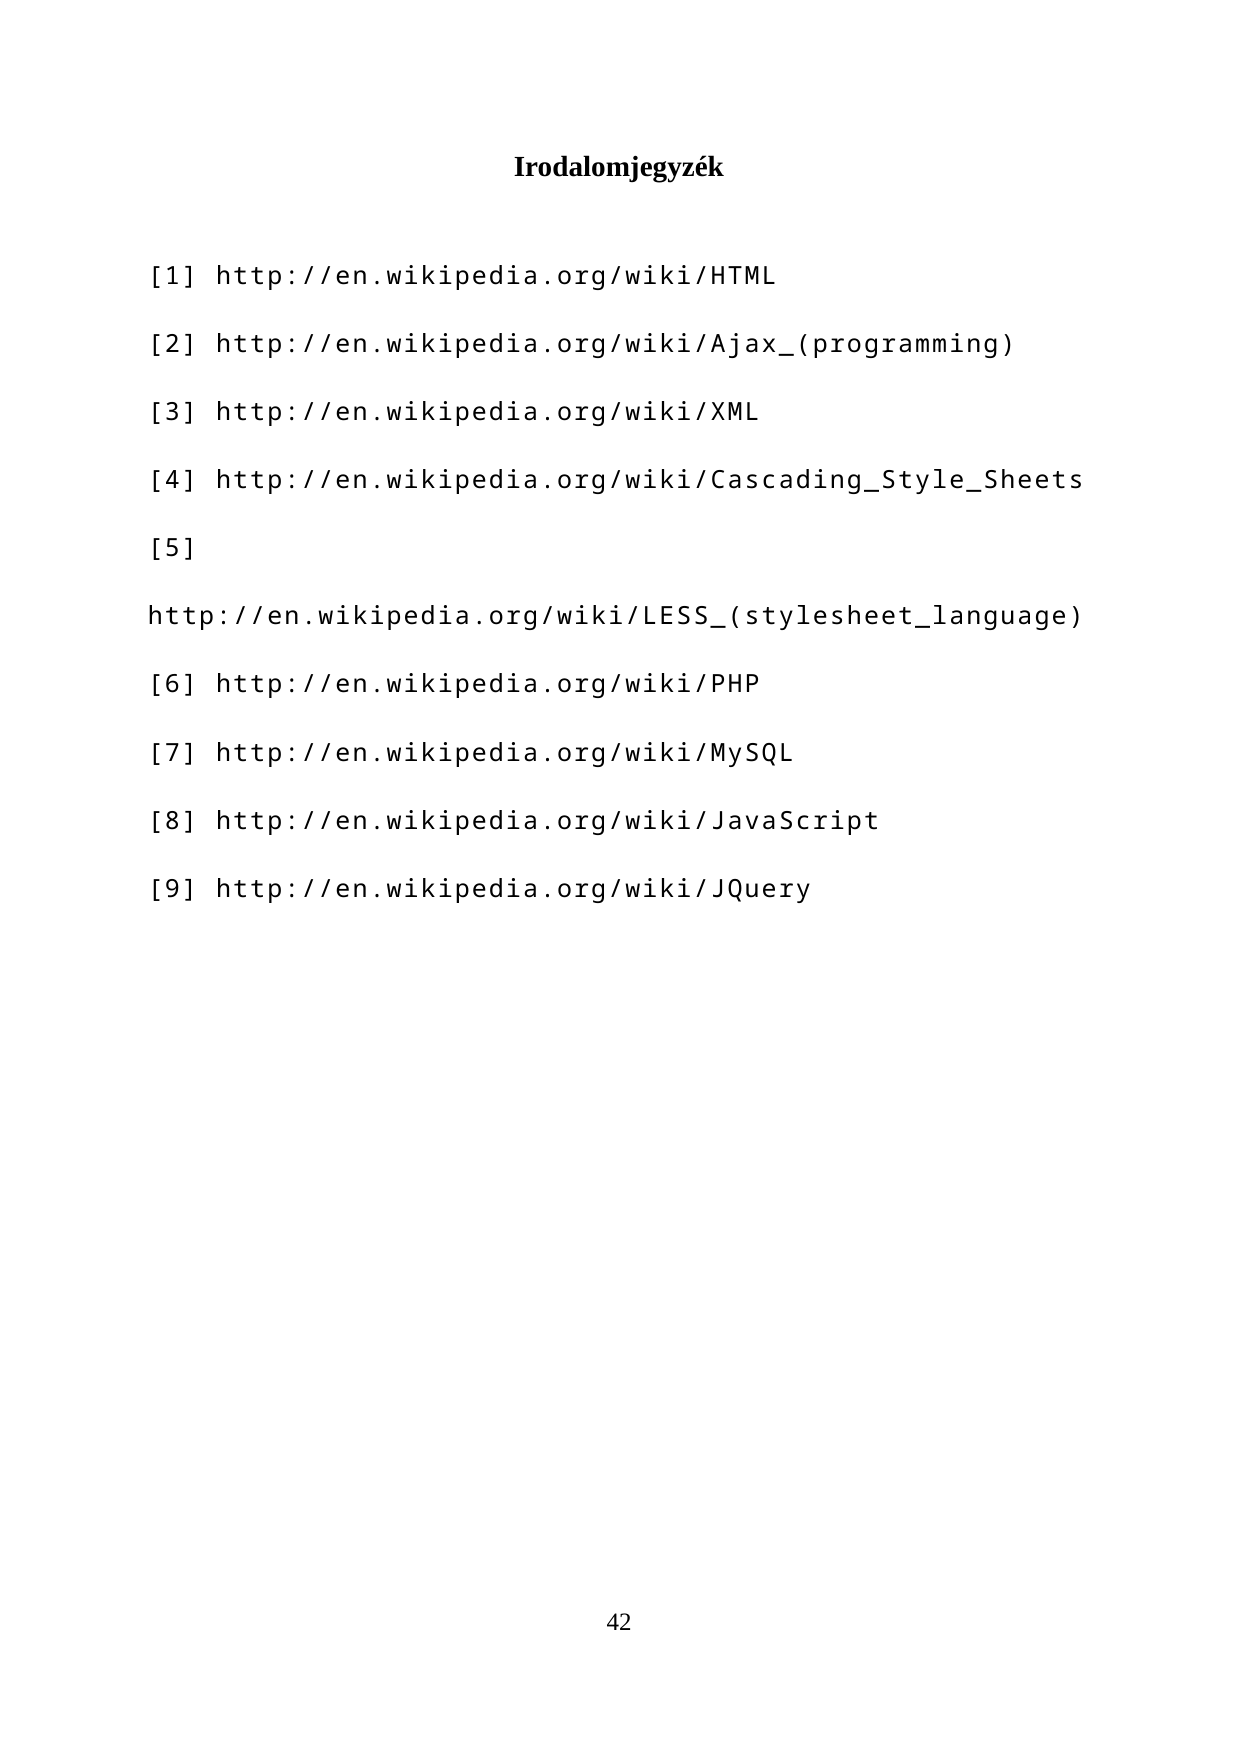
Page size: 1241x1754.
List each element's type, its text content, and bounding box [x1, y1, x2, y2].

text [8] http://en.wikipedia.org/wiki/JavaScript [148, 802, 1090, 836]
title Irodalomjegyzék [148, 149, 1090, 183]
text [5] http://en.wikipedia.org/wiki/LESS_(stylesheet_language) [148, 530, 1090, 632]
text [3] http://en.wikipedia.org/wiki/XML [148, 393, 1090, 428]
text [2] http://en.wikipedia.org/wiki/Ajax_(programming) [148, 325, 1090, 359]
text [1] http://en.wikipedia.org/wiki/HTML [148, 257, 1090, 291]
text [7] http://en.wikipedia.org/wiki/MySQL [148, 734, 1090, 768]
text [9] http://en.wikipedia.org/wiki/JQuery [148, 870, 1090, 904]
text [4] http://en.wikipedia.org/wiki/Cascading_Style_Sheets [148, 462, 1090, 496]
text [6] http://en.wikipedia.org/wiki/PHP [148, 666, 1090, 700]
